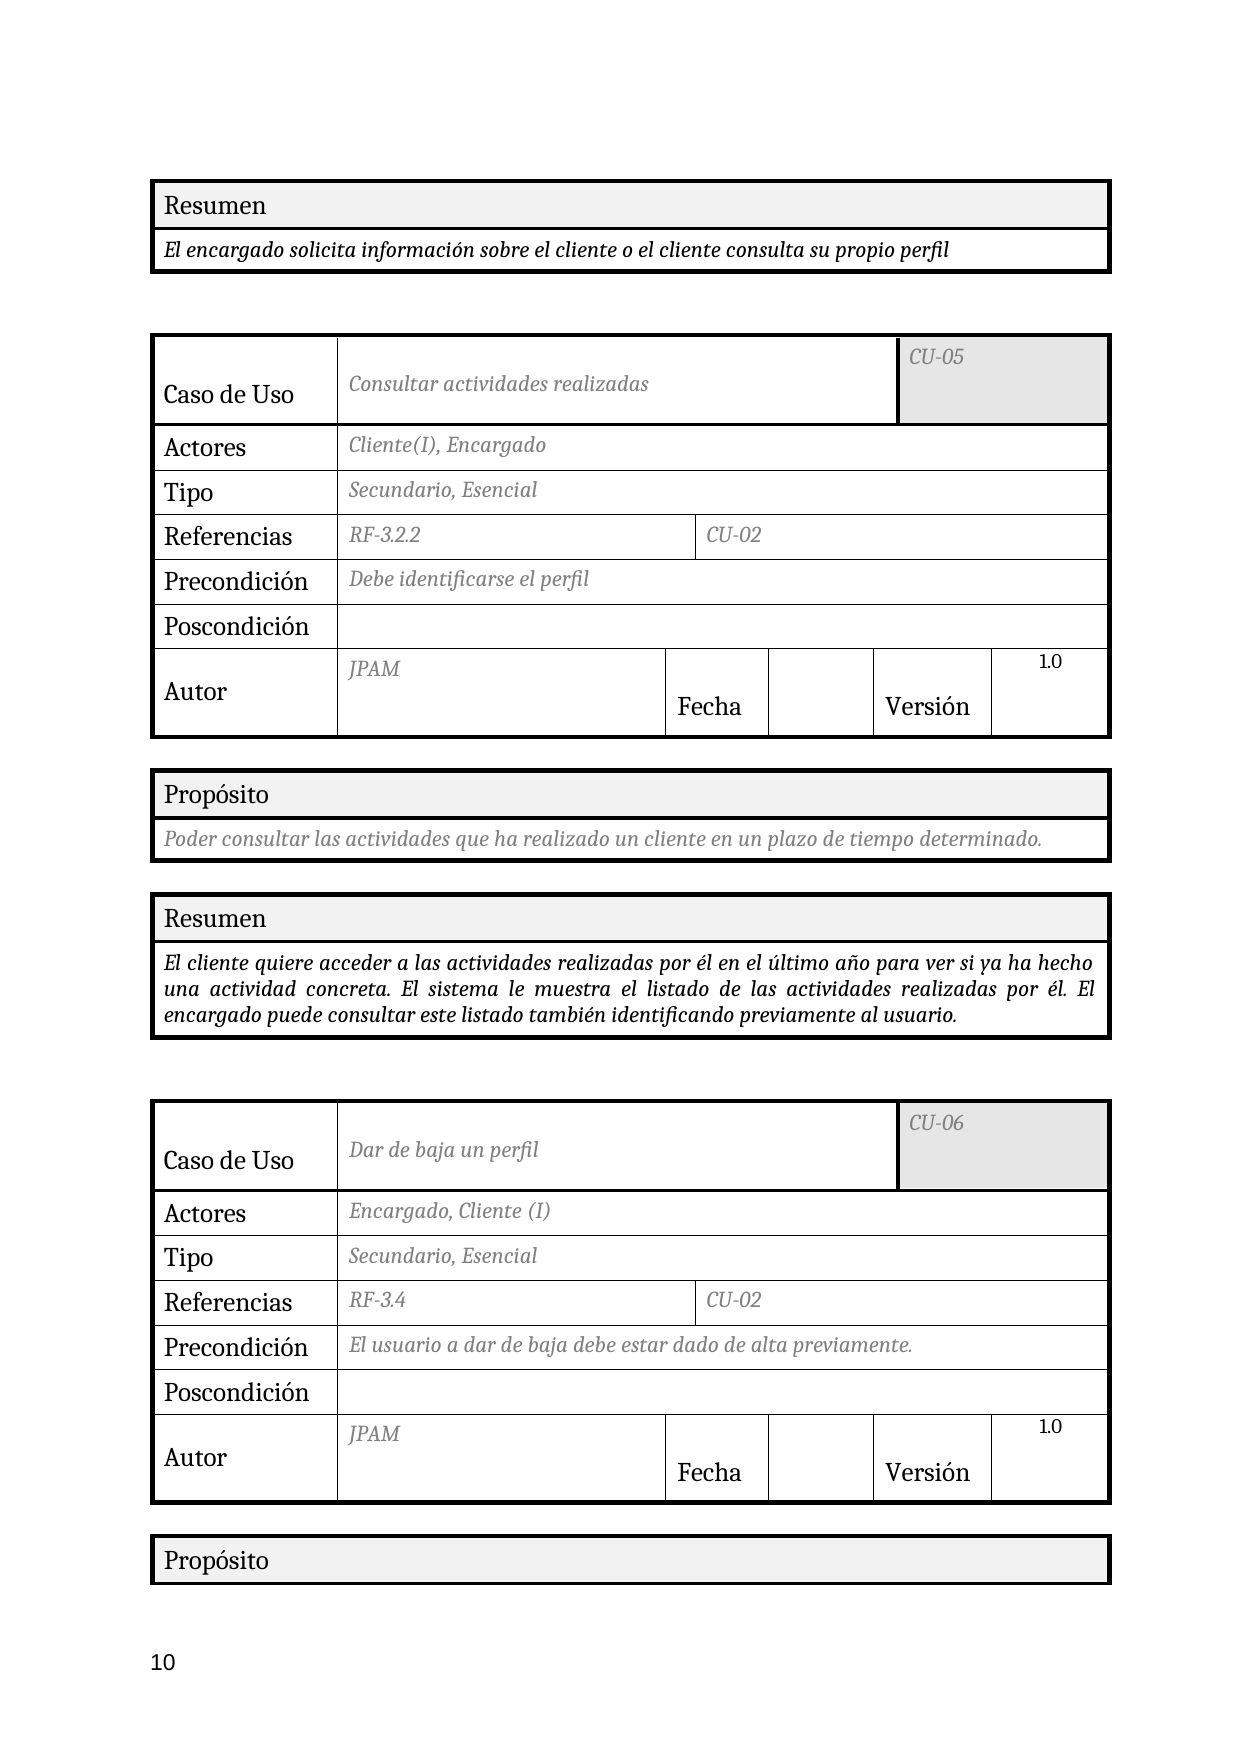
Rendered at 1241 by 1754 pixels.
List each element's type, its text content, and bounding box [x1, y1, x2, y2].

table_cell CU-02 [696, 515, 1107, 559]
table_cell Versión [874, 1415, 991, 1500]
table_header CU-06 [900, 1103, 1107, 1188]
table_cell Tipo [155, 1236, 337, 1280]
table_cell Tipo [155, 471, 337, 514]
table_header Resumen [155, 897, 1107, 940]
table_cell El encargado solicita información sobre el cliente o el cliente consulta su propio perfil [155, 230, 1107, 269]
table_cell El cliente quiere acceder a las actividades realizadas por él en el último año para ver si ya ha hecho una actividad concreta. El sistema le muestra el listado de las actividades realizadas por él. El encargado puede consultar este listado también identificando previamente al usuario. [155, 943, 1107, 1035]
table_cell Autor [155, 1415, 337, 1500]
table_header Caso de Uso [155, 1103, 337, 1188]
table_cell CU-02 [696, 1281, 1107, 1324]
table_header Propósito [155, 773, 1107, 816]
table_cell 1.0 [992, 1415, 1107, 1500]
table_cell Cliente(I), Encargado [338, 426, 1107, 469]
table_cell [769, 649, 873, 734]
table_cell Debe identificarse el perfil [338, 560, 1107, 603]
table_cell Poscondición [155, 605, 337, 648]
table_cell Precondición [155, 560, 337, 603]
table_header CU-05 [900, 337, 1107, 423]
table_cell Encargado, Cliente (I) [338, 1192, 1107, 1235]
table_cell Actores [155, 1192, 337, 1235]
table_cell Actores [155, 426, 337, 469]
table_cell RF-3.2.2 [338, 515, 695, 559]
table_cell Referencias [155, 1281, 337, 1324]
table_header Resumen [155, 183, 1107, 227]
table_cell Secundario, Esencial [338, 1236, 1107, 1280]
table_cell Poscondición [155, 1370, 337, 1414]
table_cell JPAM [338, 1415, 665, 1500]
table_cell Fecha [666, 1415, 768, 1500]
table_cell Poder consultar las actividades que ha realizado un cliente en un plazo de tiempo determinado. [155, 820, 1107, 858]
table_cell [338, 1370, 1107, 1414]
table_cell 1.0 [992, 649, 1107, 734]
table_cell RF-3.4 [338, 1281, 695, 1324]
table_cell Precondición [155, 1326, 337, 1369]
table_header Consultar actividades realizadas [338, 337, 898, 423]
table_header Dar de baja un perfil [338, 1103, 896, 1188]
table_cell Fecha [666, 649, 768, 734]
table_cell Referencias [155, 515, 337, 559]
table_cell Autor [155, 649, 337, 734]
table_cell El usuario a dar de baja debe estar dado de alta previamente. [338, 1326, 1107, 1369]
table_cell Secundario, Esencial [338, 471, 1107, 514]
table_header Propósito [155, 1538, 1107, 1582]
table_cell [338, 605, 1107, 648]
table_cell Versión [874, 649, 991, 734]
table_header Caso de Uso [155, 337, 337, 423]
table_cell JPAM [338, 649, 665, 734]
table_cell [769, 1415, 873, 1500]
